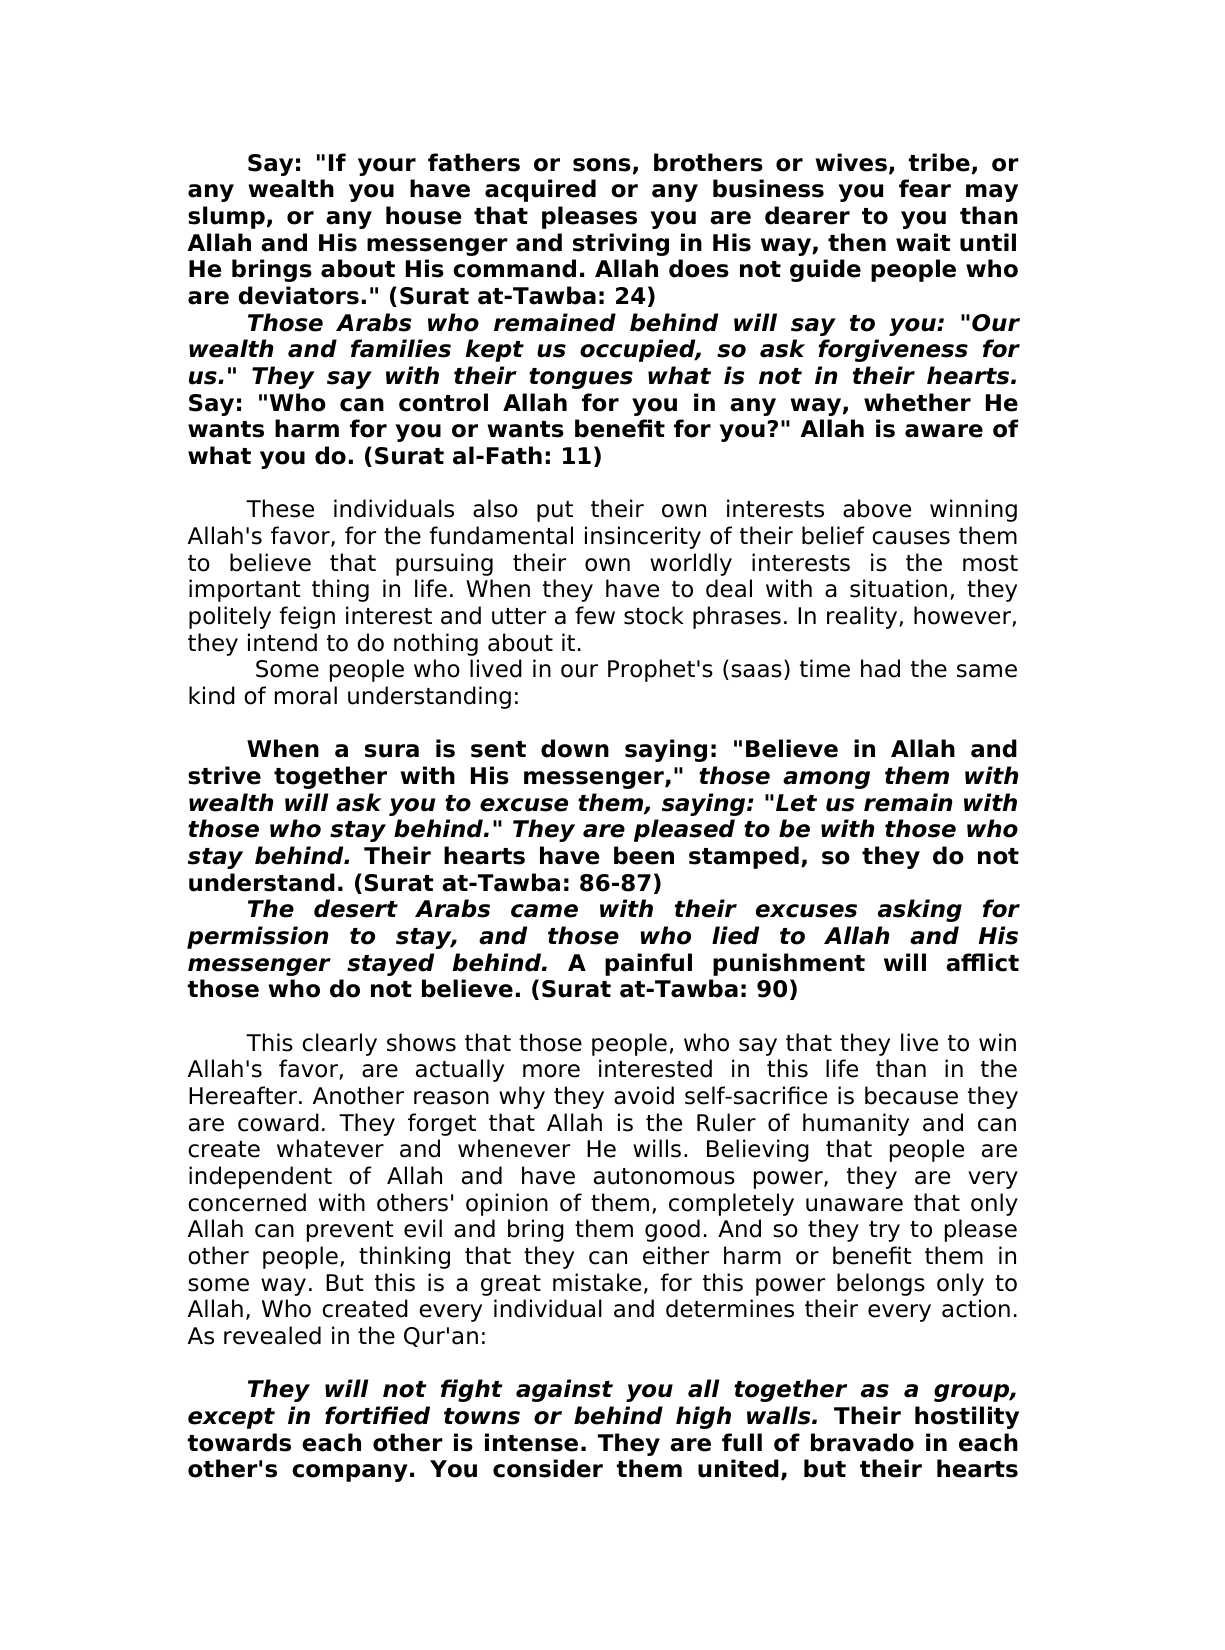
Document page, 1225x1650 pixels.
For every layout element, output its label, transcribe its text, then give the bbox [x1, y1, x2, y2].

text When a sura is sent down saying: "Believe in Allah and strive together with His messenger," those among them with wealth will ask you to excuse them, saying: "Let us remain with those who stay behind." They are pleased to be with those who stay behind. Their hearts have been stamped, so they do not understand. (Surat at-Tawba: 86-87) [187, 737, 1020, 897]
text They will not fight against you all together as a group, except in fortified towns or behind high walls. Their hostility towards each other is intense. They are full of bravado in each other's company. You consider them united, but their hearts [187, 1377, 1020, 1483]
text This clearly shows that those people, who say that they live to win Allah's favor, are actually more interested in this life than in the Hereafter. Another reason why they avoid self-sacrifice is because they are coward. They forget that Allah is the Ruler of humanity and can create whatever and whenever He wills. Believing that people are independent of Allah and have autonomous power, they are very concerned with others' opinion of them, completely unaware that only Allah can prevent evil and bring them good. And so they try to please other people, thinking that they can either harm or benefit them in some way. But this is a great mistake, for this power belongs only to Allah, Who created every individual and determines their every action. As revealed in the Qur'an: [187, 1030, 1020, 1350]
text The desert Arabs came with their excuses asking for permission to stay, and those who lied to Allah and His messenger stayed behind. A painful punishment will afflict those who do not believe. (Surat at-Tawba: 90) [187, 897, 1020, 1003]
text Some people who lived in our Prophet's (saas) time had the same kind of moral understanding: [187, 657, 1020, 710]
text These individuals also put their own interests above winning Allah's favor, for the fundamental insincerity of their belief causes them to believe that pursuing their own worldly interests is the most important thing in life. When they have to deal with a situation, they politely feign interest and utter a few stock phrases. In reality, however, they intend to do nothing about it. [187, 497, 1020, 657]
text Say: "If your fathers or sons, brothers or wives, tribe, or any wealth you have acquired or any business you fear may slump, or any house that pleases you are dearer to you than Allah and His messenger and striving in His way, then wait until He brings about His command. Allah does not guide people who are deviators." (Surat at-Tawba: 24) [187, 150, 1020, 310]
text Those Arabs who remained behind will say to you: "Our wealth and families kept us occupied, so ask forgiveness for us." They say with their tongues what is not in their hearts. Say: "Who can control Allah for you in any way, whether He wants harm for you or wants benefit for you?" Allah is aware of what you do. (Surat al-Fath: 11) [187, 310, 1020, 470]
